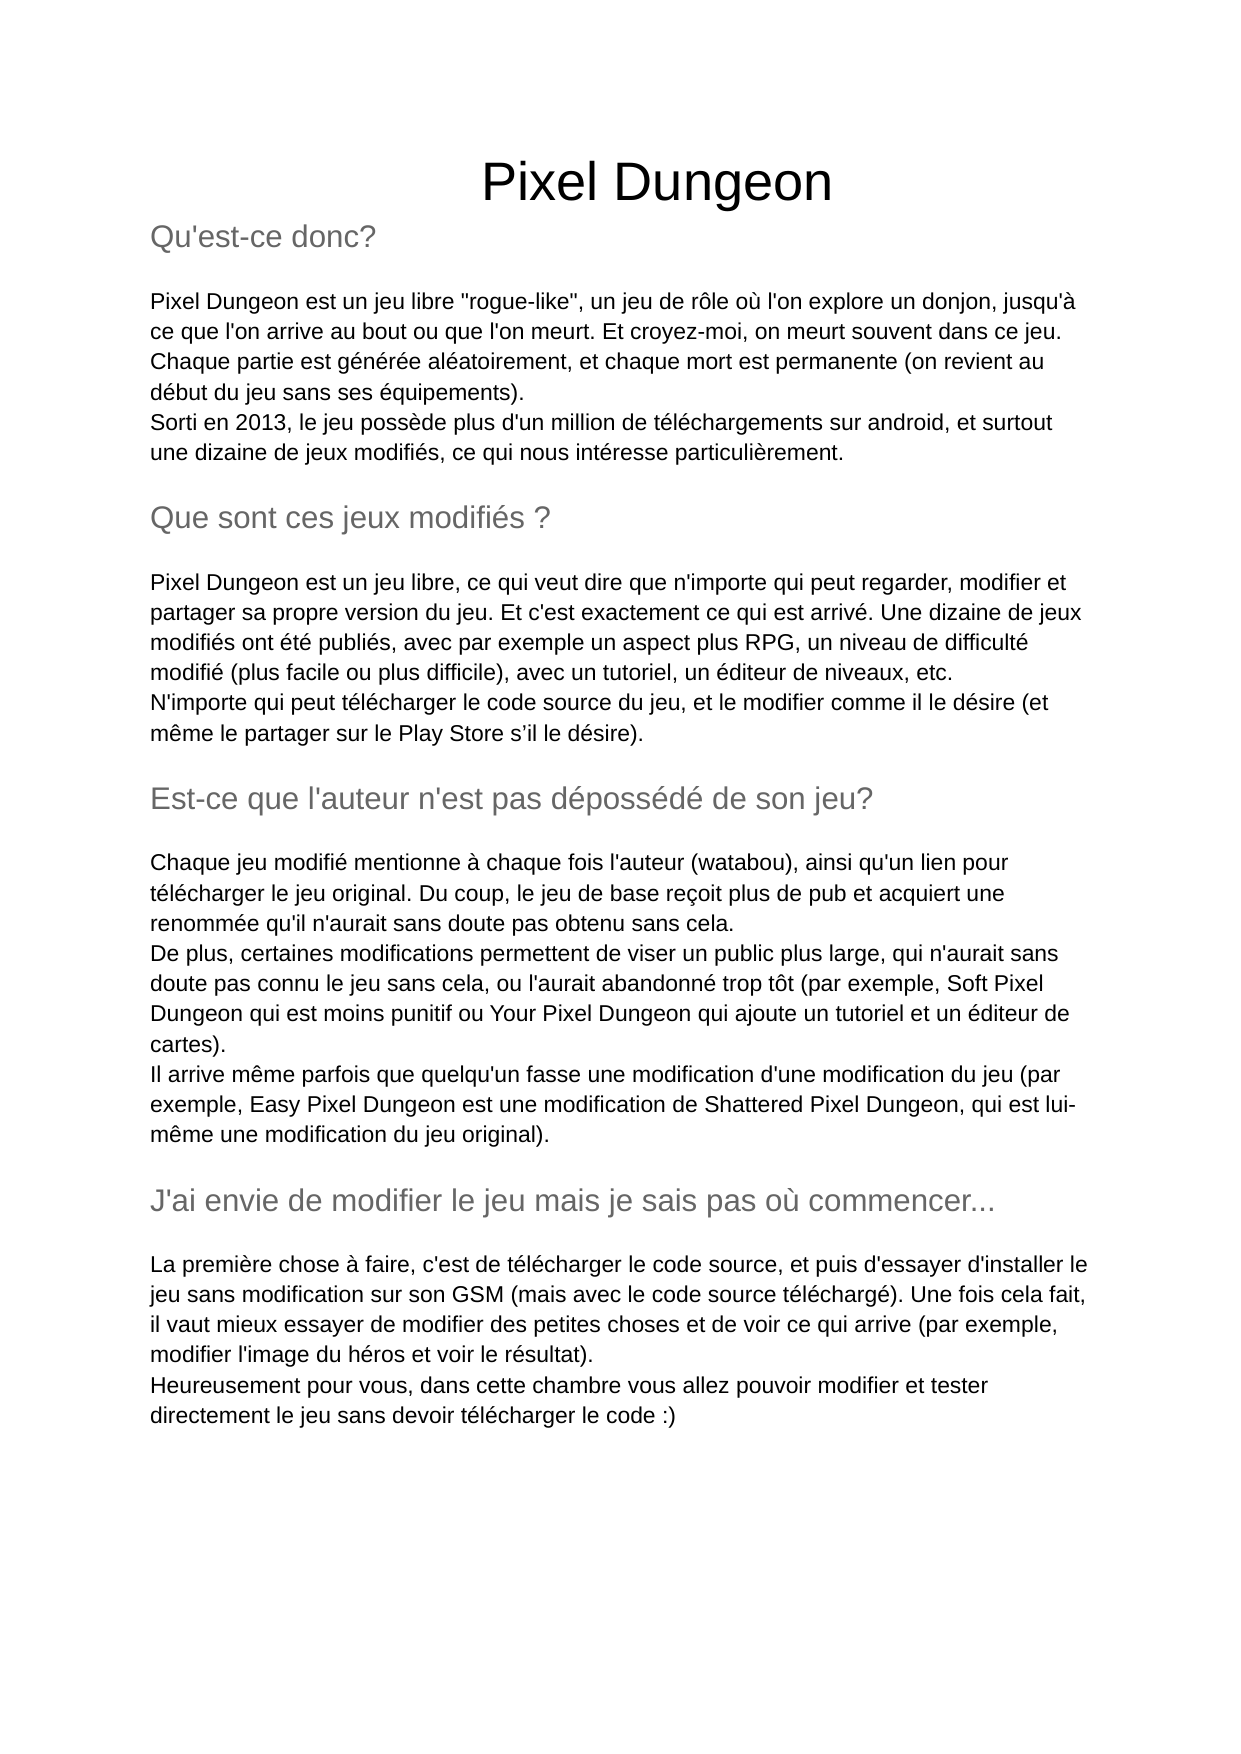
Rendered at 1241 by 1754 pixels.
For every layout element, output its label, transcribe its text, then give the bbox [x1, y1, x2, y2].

text De plus, certaines modifications permettent de viser un public plus large, qui n'aurait sans doute pas connu le jeu sans cela, ou l'aurait abandonné trop tôt (par exemple, Soft Pixel Dungeon qui est moins punitif ou Your Pixel Dungeon qui ajoute un tutoriel et un éditeur de cartes). [150, 940, 1090, 1057]
subtitle Qu'est-ce donc? [150, 218, 1090, 254]
text Pixel Dungeon est un jeu libre, ce qui veut dire que n'importe qui peut regarder, modifier et partager sa propre version du jeu. Et c'est exactement ce qui est arrivé. Une dizaine de jeux modifiés ont été publiés, avec par exemple un aspect plus RPG, un niveau de difficulté modifié (plus facile ou plus difficile), avec un tutoriel, un éditeur de niveaux, etc. [150, 568, 1090, 686]
subtitle J'ai envie de modifier le jeu mais je sais pas où commencer... [150, 1182, 1090, 1217]
text Il arrive même parfois que quelqu'un fasse une modification d'une modification du jeu (par exemple, Easy Pixel Dungeon est une modification de Shattered Pixel Dungeon, qui est lui-même une modification du jeu original). [150, 1061, 1090, 1147]
text N'importe qui peut télécharger le code source du jeu, et le modifier comme il le désire (et même le partager sur le Play Store s’il le désire). [150, 689, 1090, 746]
text Sorti en 2013, le jeu possède plus d'un million de téléchargements sur android, et surtout une dizaine de jeux modifiés, ce qui nous intéresse particulièrement. [150, 409, 1090, 465]
text Chaque jeu modifié mentionne à chaque fois l'auteur (watabou), ainsi qu'un lien pour télécharger le jeu original. Du coup, le jeu de base reçoit plus de pub et acquiert une renommée qu'il n'aurait sans doute pas obtenu sans cela. [150, 849, 1090, 936]
subtitle Est-ce que l'auteur n'est pas dépossédé de son jeu? [150, 780, 1090, 816]
text Heureusement pour vous, dans cette chambre vous allez pouvoir modifier et tester directement le jeu sans devoir télécharger le code :) [150, 1372, 1090, 1428]
subtitle Que sont ces jeux modifiés ? [150, 499, 1090, 535]
text Pixel Dungeon est un jeu libre "rogue-like", un jeu de rôle où l'on explore un donjon, jusqu'à ce que l'on arrive au bout ou que l'on meurt. Et croyez-moi, on meurt souvent dans ce jeu. Chaque partie est générée aléatoirement, et chaque mort est permanente (on revient au début du jeu sans ses équipements). [150, 288, 1090, 405]
title Pixel Dungeon [150, 150, 1090, 212]
text La première chose à faire, c'est de télécharger le code source, et puis d'essayer d'installer le jeu sans modification sur son GSM (mais avec le code source téléchargé). Une fois cela fait, il vaut mieux essayer de modifier des petites choses et de voir ce qui arrive (par exemple, modifier l'image du héros et voir le résultat). [150, 1251, 1090, 1368]
